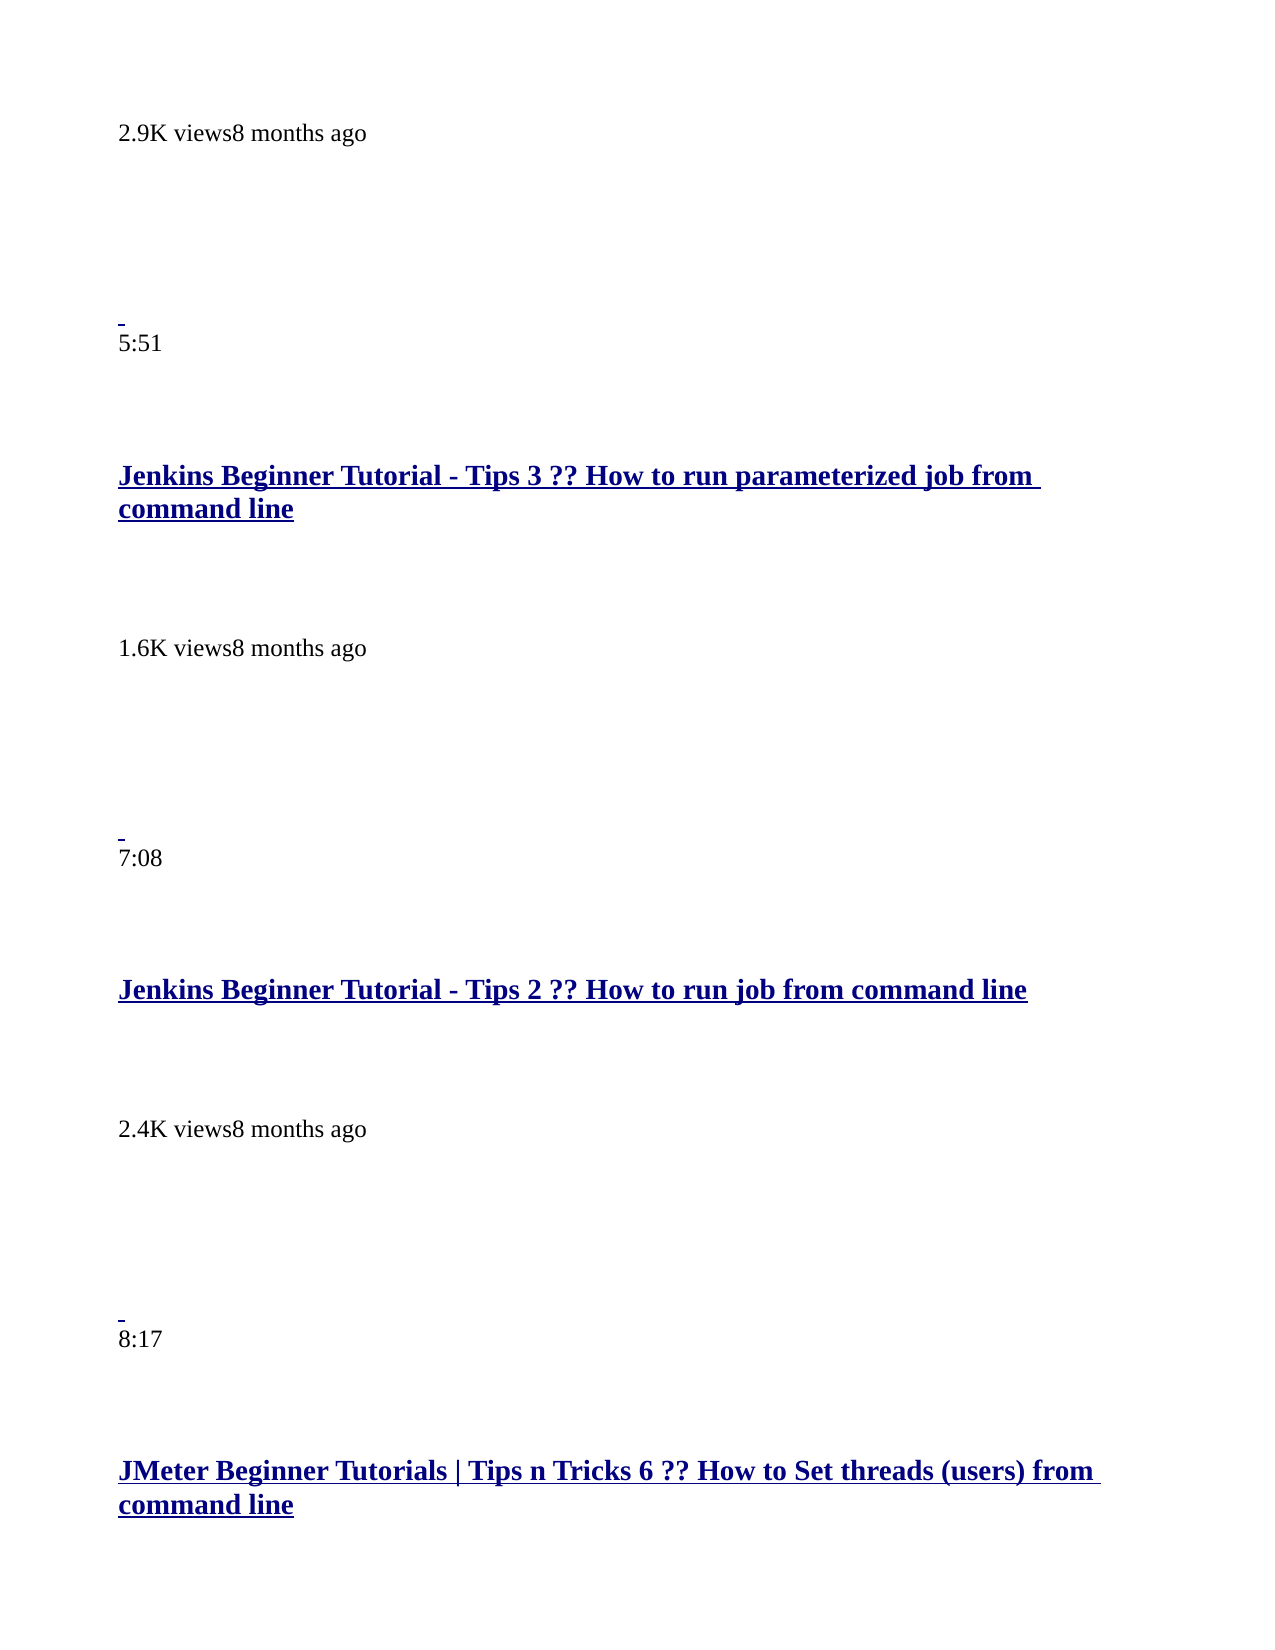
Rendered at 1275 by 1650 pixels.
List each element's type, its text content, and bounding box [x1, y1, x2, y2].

subtitle JMeter Beginner Tutorials | Tips n Tricks 6 ?? How to Set threads (users) from command line [118, 1453, 1157, 1521]
text 2.4K views8 months ago [118, 1114, 1157, 1142]
subtitle Jenkins Beginner Tutorial - Tips 2 ?? How to run job from command line [118, 972, 1157, 1006]
text 2.9K views8 months ago [118, 118, 1157, 147]
subtitle Jenkins Beginner Tutorial - Tips 3 ?? How to run parameterized job from command line [118, 458, 1157, 525]
text 8:17 [118, 1324, 1157, 1353]
text 5:51 [118, 328, 1157, 357]
text 7:08 [118, 843, 1157, 872]
text 1.6K views8 months ago [118, 633, 1157, 661]
